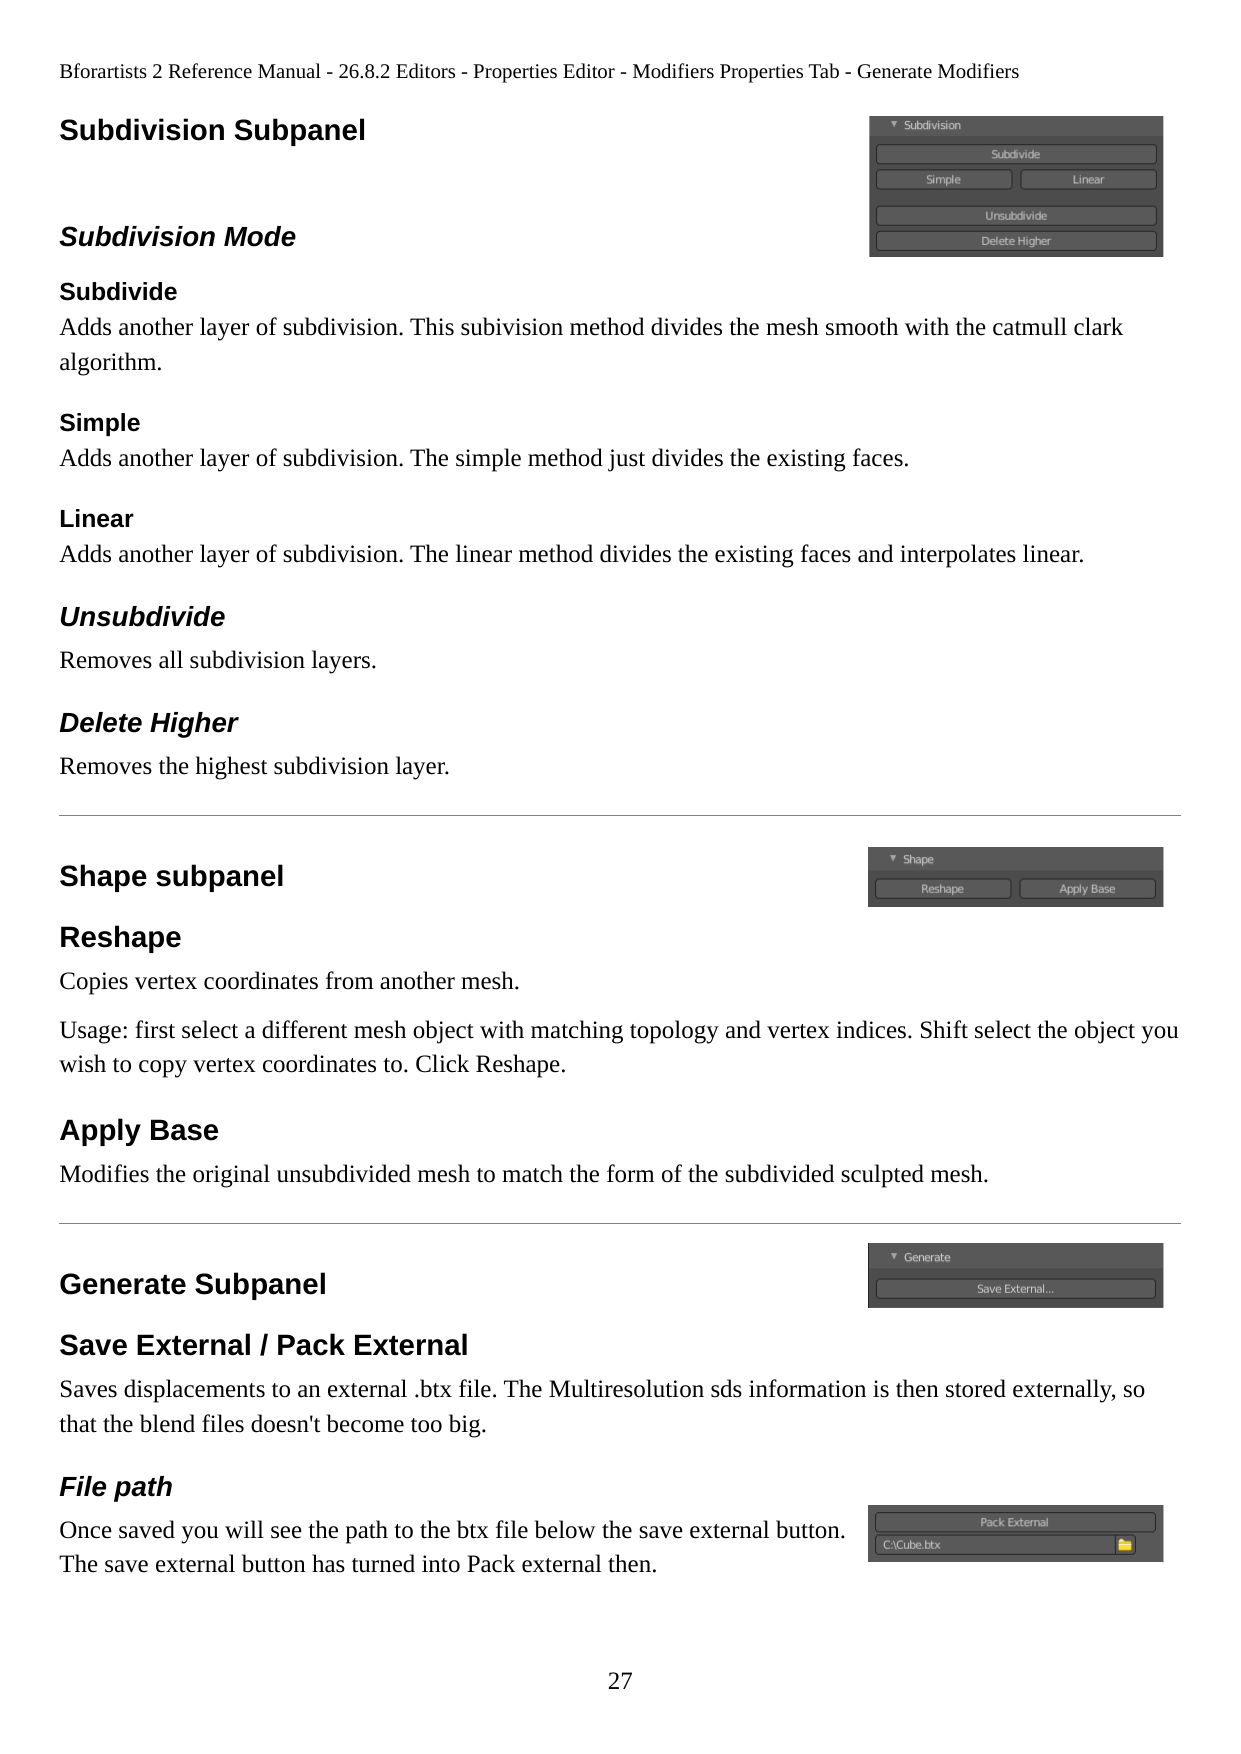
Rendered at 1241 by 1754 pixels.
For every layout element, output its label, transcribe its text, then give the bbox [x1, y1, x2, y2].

subtitle [1164, 859, 1181, 893]
picture [869, 116, 1164, 257]
subtitle Delete Higher [59, 707, 1181, 739]
subtitle [1164, 1267, 1181, 1301]
text Copies vertex coordinates from another mesh. [59, 966, 1181, 995]
text Adds another layer of subdivision. The linear method divides the existing faces and interpolates linear. [59, 539, 1181, 568]
text Saves displacements to an external .btx file. The Multiresolution sds information is then stored externally, so that the blend files doesn't become too big. [59, 1374, 1181, 1438]
subtitle Subdivide [59, 277, 1181, 306]
text Once saved you will see the path to the btx file below the save external button. The save external button has turned into Pack external then. [59, 1515, 1181, 1578]
subtitle Unsubdivide [59, 601, 1181, 633]
text Modifies the original unsubdivided mesh to match the form of the subdivided sculpted mesh. [59, 1159, 1181, 1188]
picture [868, 1243, 1164, 1308]
subtitle File path [59, 1470, 1181, 1502]
subtitle Subdivision Mode [59, 220, 869, 252]
text Removes the highest subdivision layer. [59, 751, 1181, 780]
subtitle Simple [59, 408, 1181, 437]
subtitle Reshape [59, 920, 1181, 953]
text Adds another layer of subdivision. The simple method just divides the existing faces. [59, 443, 1181, 472]
text Removes all subdivision layers. [59, 645, 1181, 674]
picture [868, 1505, 1164, 1562]
subtitle [1164, 220, 1181, 252]
subtitle Linear [59, 504, 1181, 533]
subtitle Generate Subpanel [59, 1267, 868, 1301]
text Usage: first select a different mesh object with matching topology and vertex indices. Shift select the object you wish to copy vertex coordinates to. Click Reshape. [59, 1015, 1181, 1078]
subtitle Apply Base [59, 1113, 1181, 1147]
subtitle Save External / Pack External [59, 1328, 1181, 1362]
text Adds another layer of subdivision. This subivision method divides the mesh smooth with the catmull clark algorithm. [59, 312, 1181, 375]
picture [868, 847, 1164, 907]
subtitle Subdivision Subpanel [59, 113, 1181, 146]
subtitle Shape subpanel [59, 859, 868, 893]
